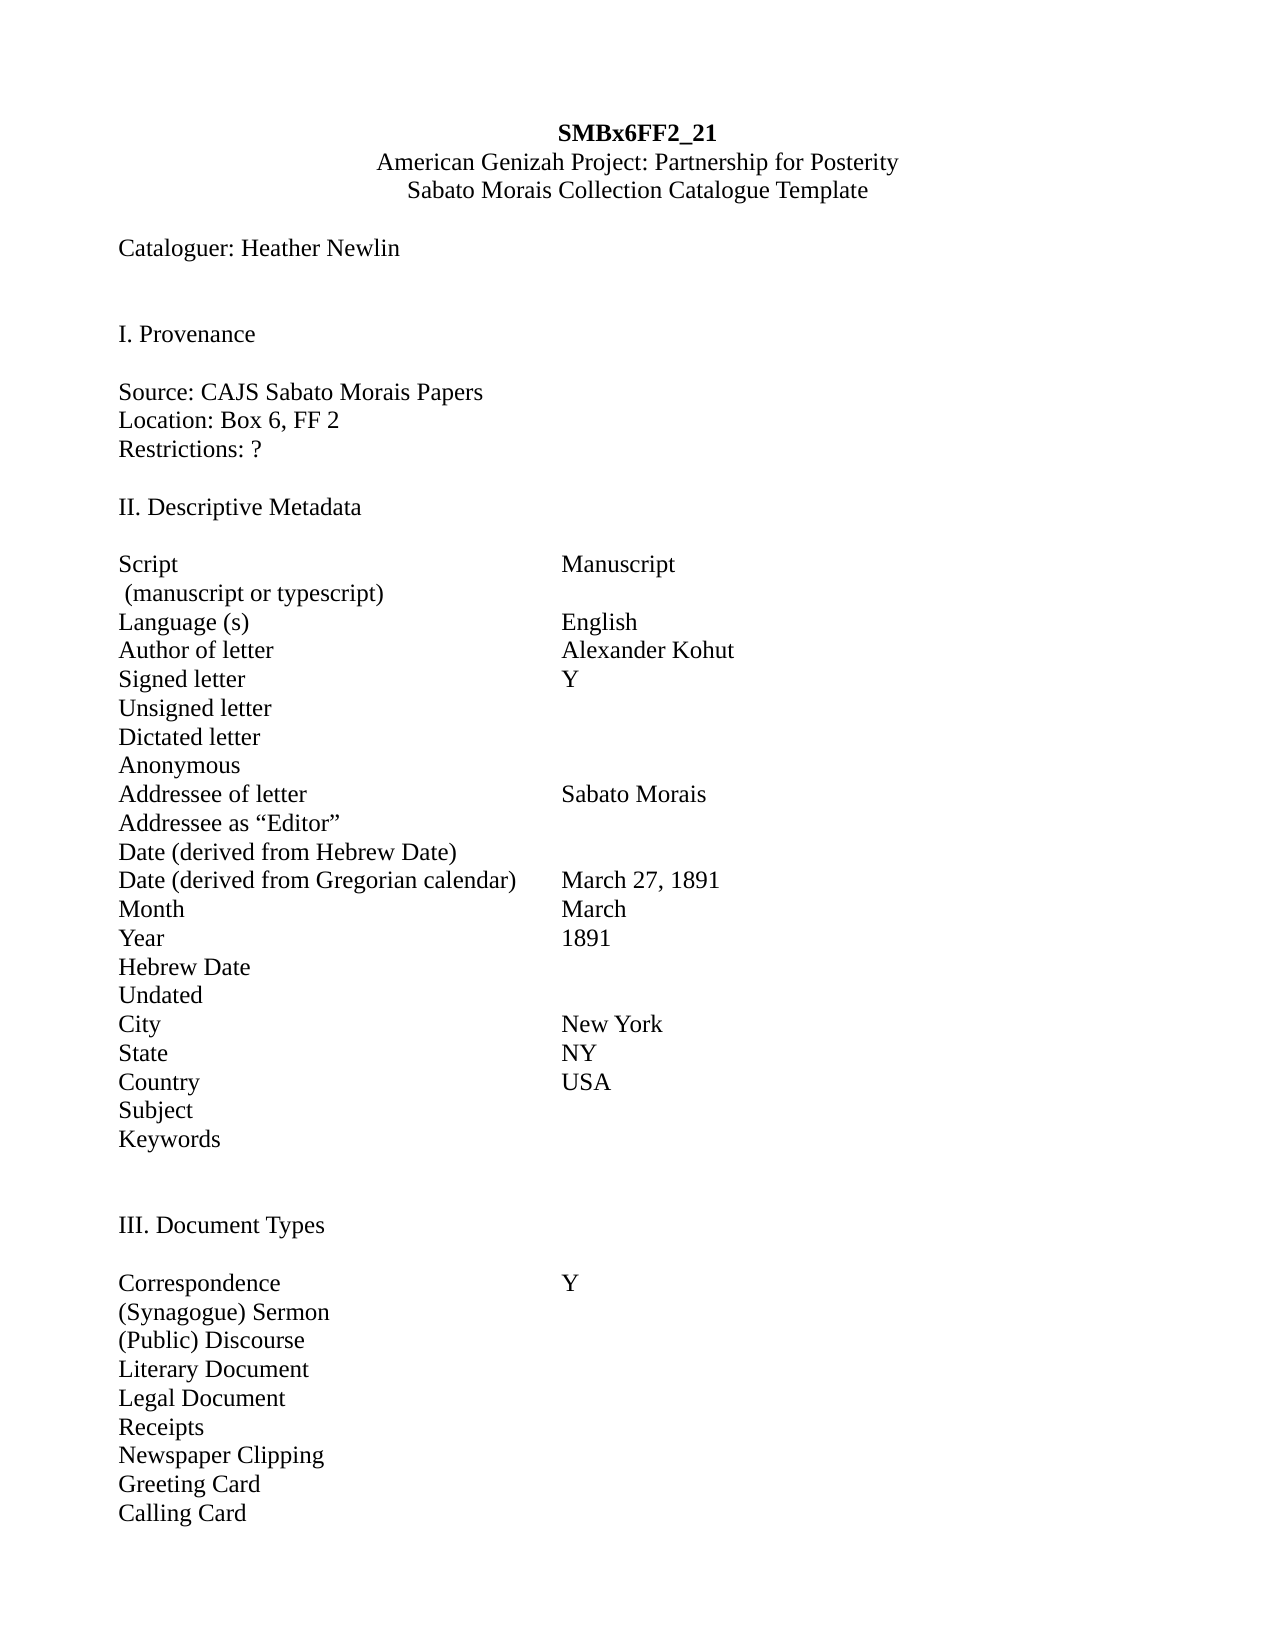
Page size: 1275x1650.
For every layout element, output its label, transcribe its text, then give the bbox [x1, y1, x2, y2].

text Author of letter Alexander Kohut [118, 636, 1157, 664]
text I. Provenance [118, 319, 1157, 348]
text Undated [118, 981, 1157, 1009]
text Date (derived from Hebrew Date) [118, 837, 1157, 866]
text Script Manuscript [118, 549, 1157, 578]
text III. Document Types [118, 1211, 1157, 1239]
text Month March [118, 894, 1157, 923]
text Keywords [118, 1124, 1157, 1153]
text Newspaper Clipping [118, 1441, 1157, 1469]
text Location: Box 6, FF 2 [118, 406, 1157, 434]
text Unsigned letter [118, 693, 1157, 722]
text Calling Card [118, 1498, 1157, 1527]
text (manuscript or typescript) [118, 578, 1157, 607]
text Addressee of letter Sabato Morais [118, 779, 1157, 808]
text Hebrew Date [118, 952, 1157, 981]
text (Public) Discourse [118, 1326, 1157, 1354]
text Language (s) English [118, 607, 1157, 636]
text Legal Document [118, 1383, 1157, 1412]
text Addressee as “Editor” [118, 808, 1157, 837]
text Sabato Morais Collection Catalogue Template [118, 176, 1157, 204]
text II. Descriptive Metadata [118, 492, 1157, 521]
text Source: CAJS Sabato Morais Papers [118, 377, 1157, 406]
text Correspondence Y [118, 1268, 1157, 1297]
text Receipts [118, 1412, 1157, 1441]
text Subject [118, 1096, 1157, 1124]
text SMBx6FF2_21 [118, 118, 1157, 147]
text Greeting Card [118, 1469, 1157, 1498]
text (Synagogue) Sermon [118, 1297, 1157, 1326]
text Restrictions: ? [118, 434, 1157, 463]
text Dictated letter [118, 722, 1157, 751]
text Literary Document [118, 1354, 1157, 1383]
text Signed letter Y [118, 664, 1157, 693]
text Date (derived from Gregorian calendar) March 27, 1891 [118, 866, 1157, 894]
text Cataloguer: Heather Newlin [118, 233, 1157, 262]
text Year 1891 [118, 923, 1157, 952]
text Country USA [118, 1067, 1157, 1096]
text City New York [118, 1009, 1157, 1038]
text State NY [118, 1038, 1157, 1067]
text American Genizah Project: Partnership for Posterity [118, 147, 1157, 176]
text Anonymous [118, 751, 1157, 779]
